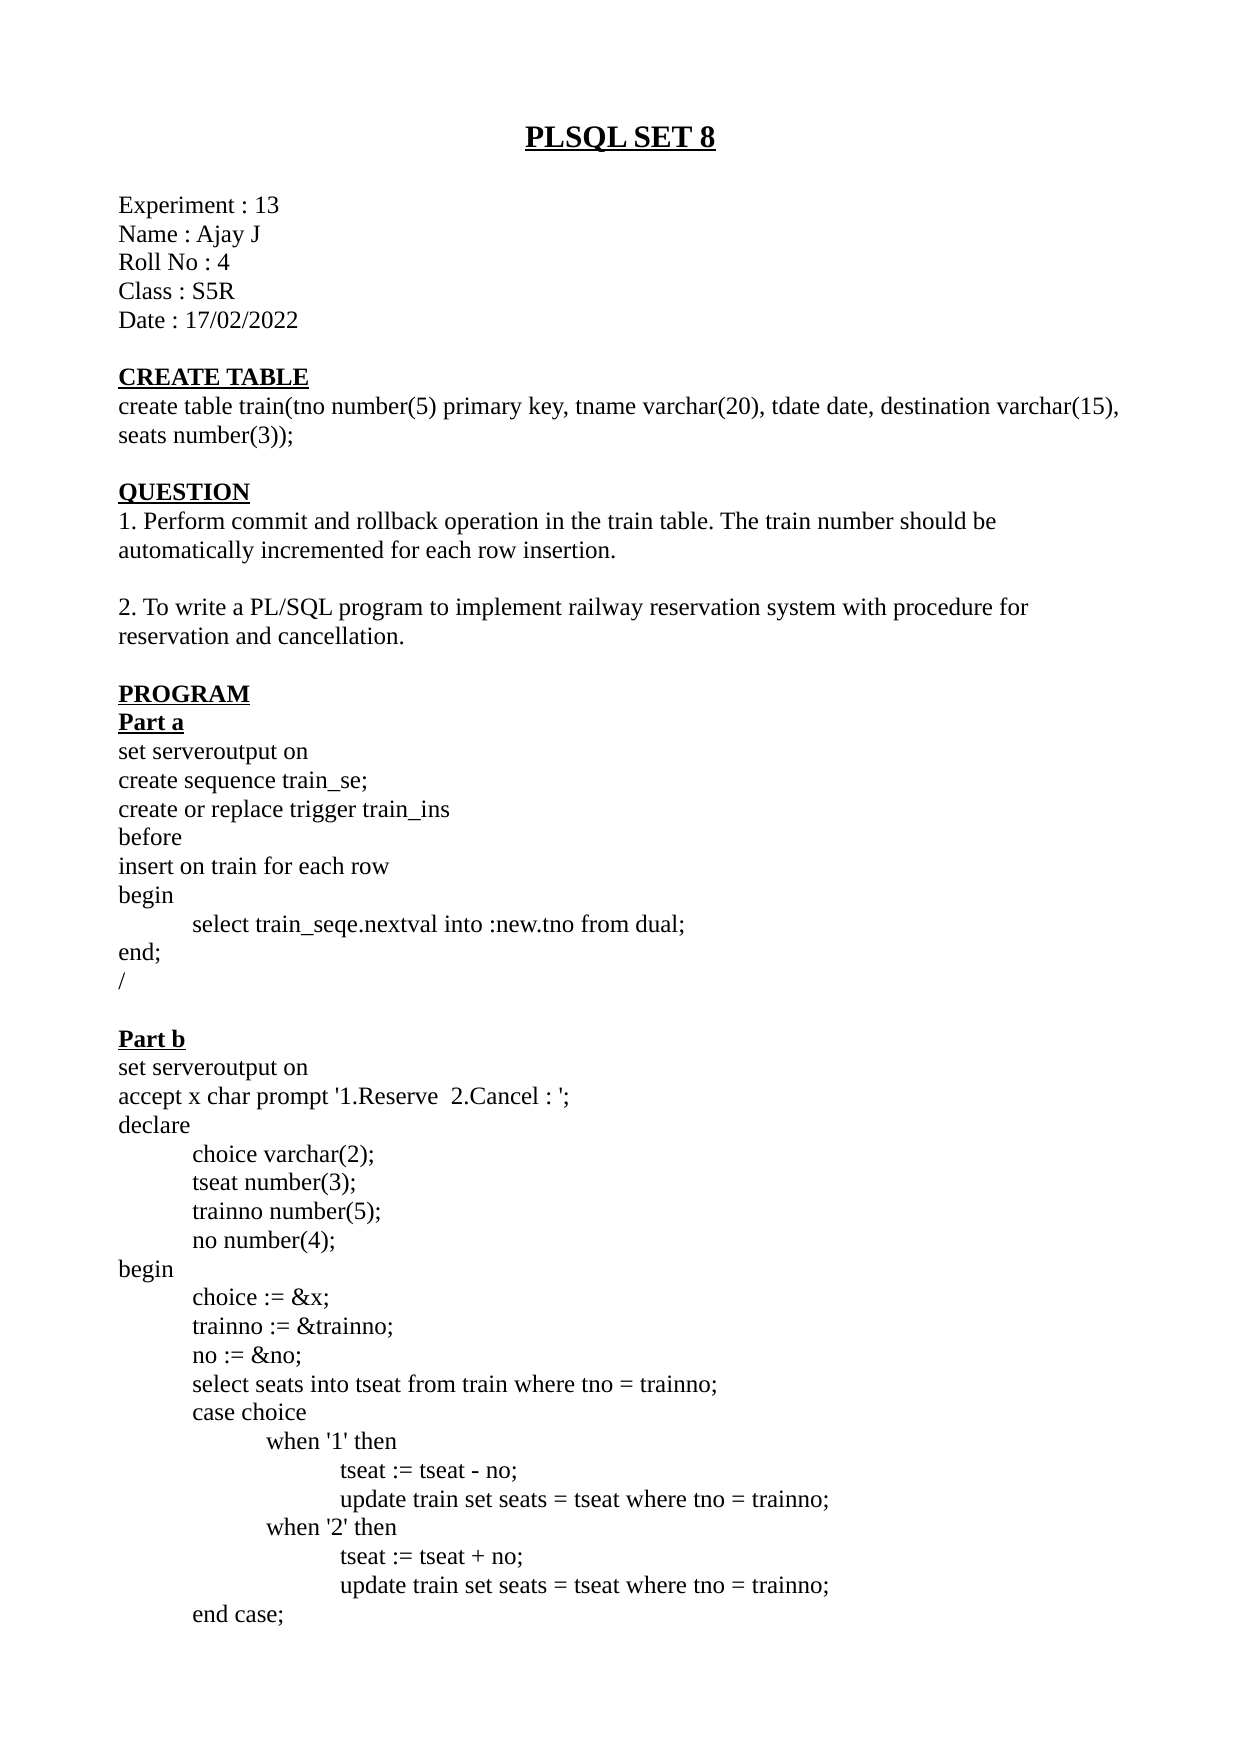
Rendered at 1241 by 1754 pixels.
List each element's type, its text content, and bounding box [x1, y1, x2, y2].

text when '2' then [118, 1512, 1122, 1541]
text QUESTION [118, 477, 1122, 506]
text 1. Perform commit and rollback operation in the train table. The train number should be automatically incremented for each row insertion. [118, 506, 1122, 564]
text CREATE TABLE [118, 362, 1122, 391]
text set serveroutput on [118, 736, 1122, 765]
text no number(4); [118, 1225, 1122, 1254]
text choice := &x; [118, 1282, 1122, 1311]
text Date : 17/02/2022 [118, 305, 1122, 334]
text select train_seqe.nextval into :new.tno from dual; [118, 909, 1122, 937]
text case choice [118, 1397, 1122, 1426]
text 2. To write a PL/SQL program to implement railway reservation system with procedure for reservation and cancellation. [118, 592, 1122, 650]
text tseat := tseat - no; [118, 1455, 1122, 1484]
text tseat number(3); [118, 1167, 1122, 1196]
text Class : S5R [118, 276, 1122, 305]
text insert on train for each row [118, 851, 1122, 880]
text create sequence train_se; [118, 765, 1122, 794]
text trainno := &trainno; [118, 1311, 1122, 1340]
text accept x char prompt '1.Reserve 2.Cancel : '; [118, 1081, 1122, 1110]
text create table train(tno number(5) primary key, tname varchar(20), tdate date, destination varchar(15), seats number(3)); [118, 391, 1122, 449]
text / [118, 966, 1122, 995]
text declare [118, 1110, 1122, 1139]
text trainno number(5); [118, 1196, 1122, 1225]
text Part a [118, 707, 1122, 736]
text Experiment : 13 [118, 190, 1122, 219]
text PROGRAM [118, 679, 1122, 707]
text tseat := tseat + no; [118, 1541, 1122, 1570]
text create or replace trigger train_ins [118, 794, 1122, 822]
text begin [118, 1254, 1122, 1282]
text no := &no; [118, 1340, 1122, 1369]
text end; [118, 937, 1122, 966]
text select seats into tseat from train where tno = trainno; [118, 1369, 1122, 1397]
text end case; [118, 1599, 1122, 1627]
text when '1' then [118, 1426, 1122, 1455]
text before [118, 822, 1122, 851]
text choice varchar(2); [118, 1139, 1122, 1167]
text Part b [118, 1024, 1122, 1052]
text Roll No : 4 [118, 247, 1122, 276]
text update train set seats = tseat where tno = trainno; [118, 1570, 1122, 1599]
text update train set seats = tseat where tno = trainno; [118, 1484, 1122, 1512]
text PLSQL SET 8 [118, 118, 1122, 154]
text set serveroutput on [118, 1052, 1122, 1081]
text begin [118, 880, 1122, 909]
text Name : Ajay J [118, 219, 1122, 247]
